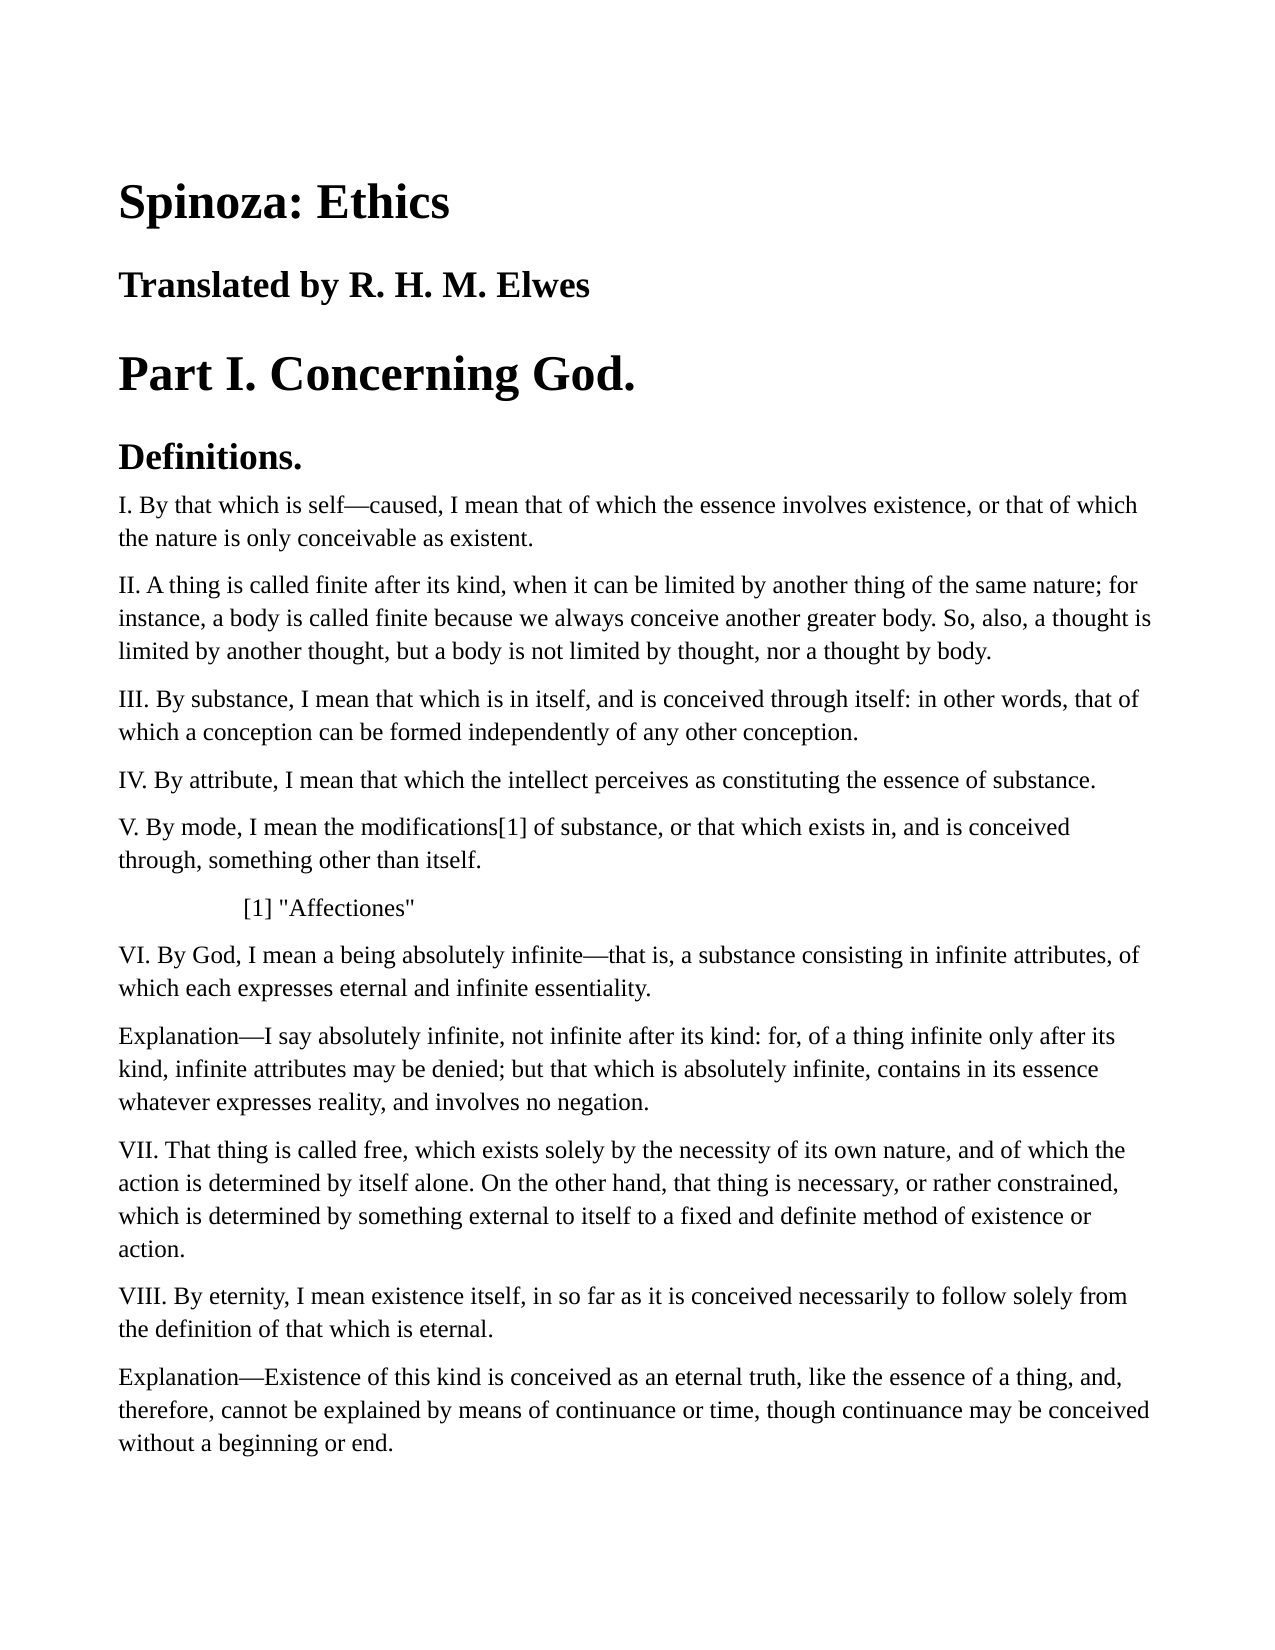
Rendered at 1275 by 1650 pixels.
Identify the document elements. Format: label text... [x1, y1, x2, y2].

text II. A thing is called finite after its kind, when it can be limited by another thing of the same nature; for instance, a body is called finite because we always conceive another greater body. So, also, a thought is limited by another thought, but a body is not limited by thought, nor a thought by body. [118, 570, 1157, 665]
text IV. By attribute, I mean that which the intellect perceives as constituting the essence of substance. [118, 765, 1157, 793]
text VIII. By eternity, I mean existence itself, in so far as it is conceived necessarily to follow solely from the definition of that which is eternal. [118, 1281, 1157, 1343]
text I. By that which is self—caused, I mean that of which the essence involves existence, or that of which the nature is only conceivable as existent. [118, 490, 1157, 552]
text Explanation—Existence of this kind is conceived as an eternal truth, like the essence of a thing, and, therefore, cannot be explained by means of continuance or time, though continuance may be conceived without a beginning or end. [118, 1362, 1157, 1457]
text V. By mode, I mean the modifications[1] of substance, or that which exists in, and is conceived through, something other than itself. [118, 812, 1157, 874]
subtitle Definitions. [118, 434, 1157, 477]
text VI. By God, I mean a being absolutely infinite—that is, a substance consisting in infinite attributes, of which each expresses eternal and infinite essentiality. [118, 941, 1157, 1002]
text [1] "Affectiones" [243, 893, 1157, 922]
subtitle Part I. Concerning God. [118, 343, 1157, 401]
text Explanation—I say absolutely infinite, not infinite after its kind: for, of a thing infinite only after its kind, infinite attributes may be denied; but that which is absolutely infinite, contains in its essence whatever expresses reality, and involves no negation. [118, 1021, 1157, 1116]
subtitle Translated by R. H. M. Elwes [118, 263, 1157, 306]
text III. By substance, I mean that which is in itself, and is conceived through itself: in other words, that of which a conception can be formed independently of any other conception. [118, 684, 1157, 746]
subtitle Spinoza: Ethics [118, 172, 1157, 229]
text VII. That thing is called free, which exists solely by the necessity of its own nature, and of which the action is determined by itself alone. On the other hand, that thing is necessary, or rather constrained, which is determined by something external to itself to a fixed and definite method of existence or action. [118, 1135, 1157, 1263]
